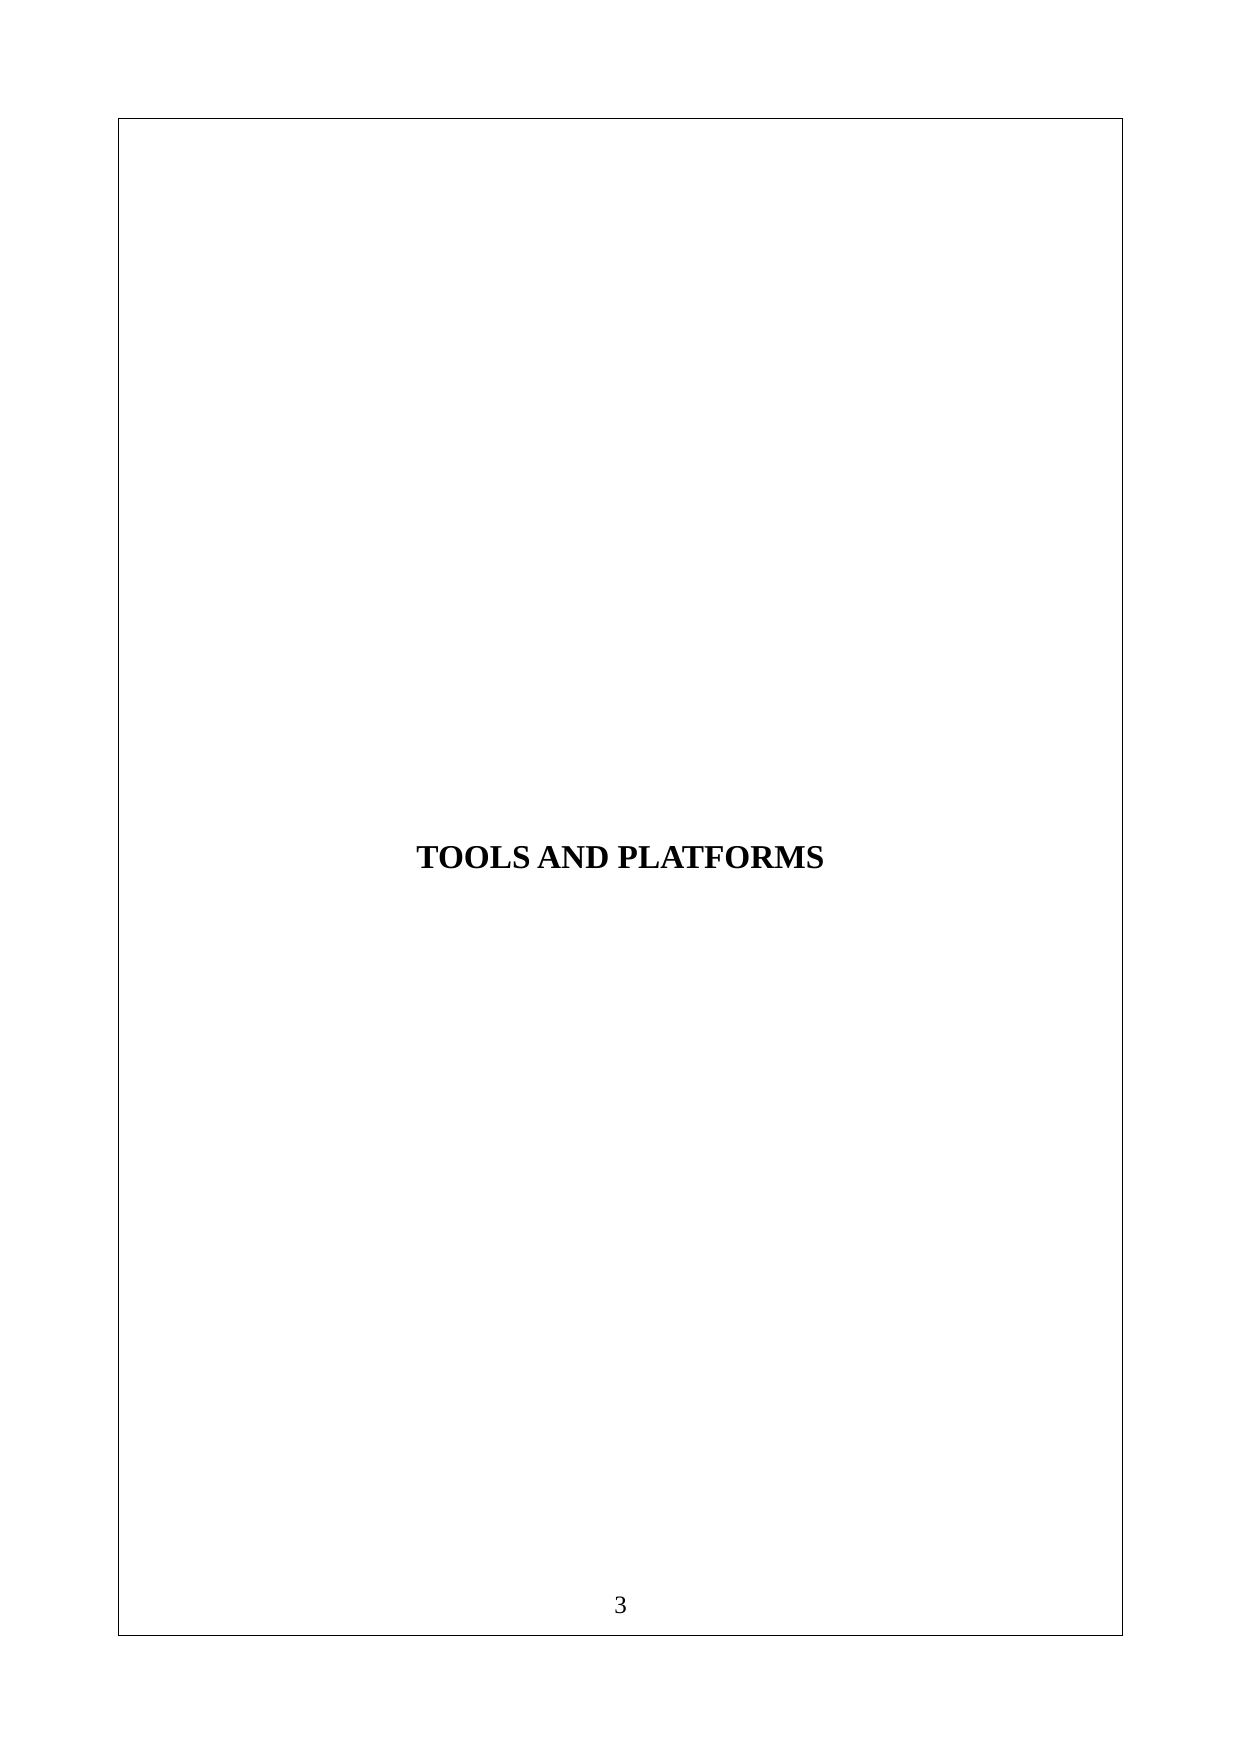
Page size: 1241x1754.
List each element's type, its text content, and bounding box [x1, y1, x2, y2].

text TOOLS AND PLATFORMS [133, 837, 1107, 875]
